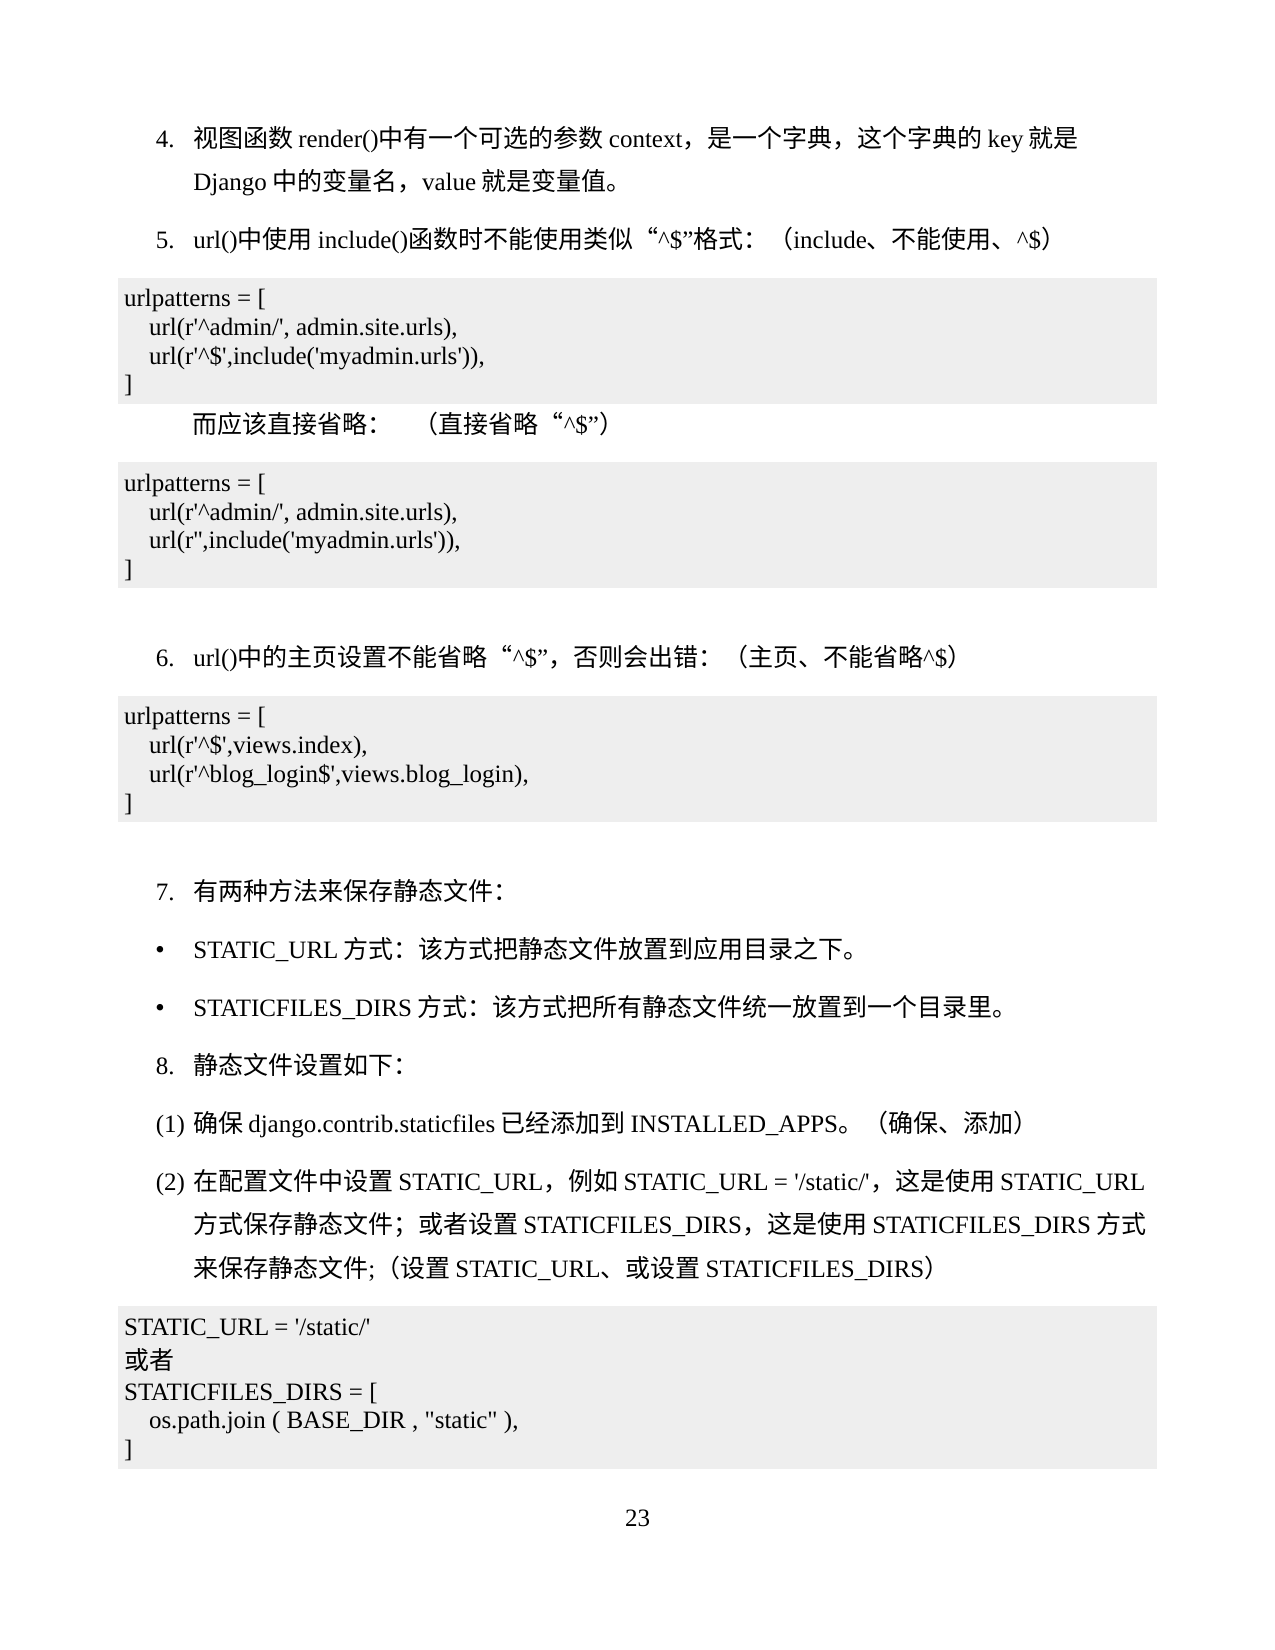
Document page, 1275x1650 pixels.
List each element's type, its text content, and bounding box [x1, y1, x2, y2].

list url()中的主页设置不能省略“^$”，否则会出错：（主页、不能省略^$） [156, 638, 1157, 674]
table_header STATIC_URL = '/static/' 或者 STATICFILES_DIRS = [ os.path.join ( BASE_DIR , "static" ), ] [118, 1306, 1157, 1469]
text 而应该直接省略： （直接省略“^$”） [118, 404, 1157, 440]
table_header urlpatterns = [ url(r'^$',views.index), url(r'^blog_login$',views.blog_login), ] [118, 696, 1157, 822]
list url()中使用include()函数时不能使用类似“^$”格式：（include、不能使用、^$） [156, 219, 1157, 256]
list 静态文件设置如下： [156, 1045, 1157, 1081]
list 视图函数render()中有一个可选的参数context，是一个字典，这个字典的key就是Django中的变量名，value就是变量值。 [156, 118, 1157, 198]
list 确保django.contrib.staticfiles已经添加到INSTALLED_APPS。（确保、添加） [156, 1103, 1157, 1139]
list STATIC_URL 方式：该方式把静态文件放置到应用目录之下。 [156, 929, 1157, 965]
list 有两种方法来保存静态文件： [156, 871, 1157, 907]
list 在配置文件中设置STATIC_URL，例如STATIC_URL = '/static/'，这是使用STATIC_URL方式保存静态文件；或者设置STATICFILES_DIRS，这是使用STATICFILES_DIRS方式来保存静态文件;（设置STATIC_URL、或设置STATICFILES_DIRS） [156, 1161, 1157, 1284]
list STATICFILES_DIRS方式：该方式把所有静态文件统一放置到一个目录里。 [156, 987, 1157, 1023]
table_header urlpatterns = [ url(r'^admin/', admin.site.urls), url(r'^$',include('myadmin.urls')), ] [118, 278, 1157, 404]
table_header urlpatterns = [ url(r'^admin/', admin.site.urls), url(r'',include('myadmin.urls')), ] [118, 462, 1157, 588]
